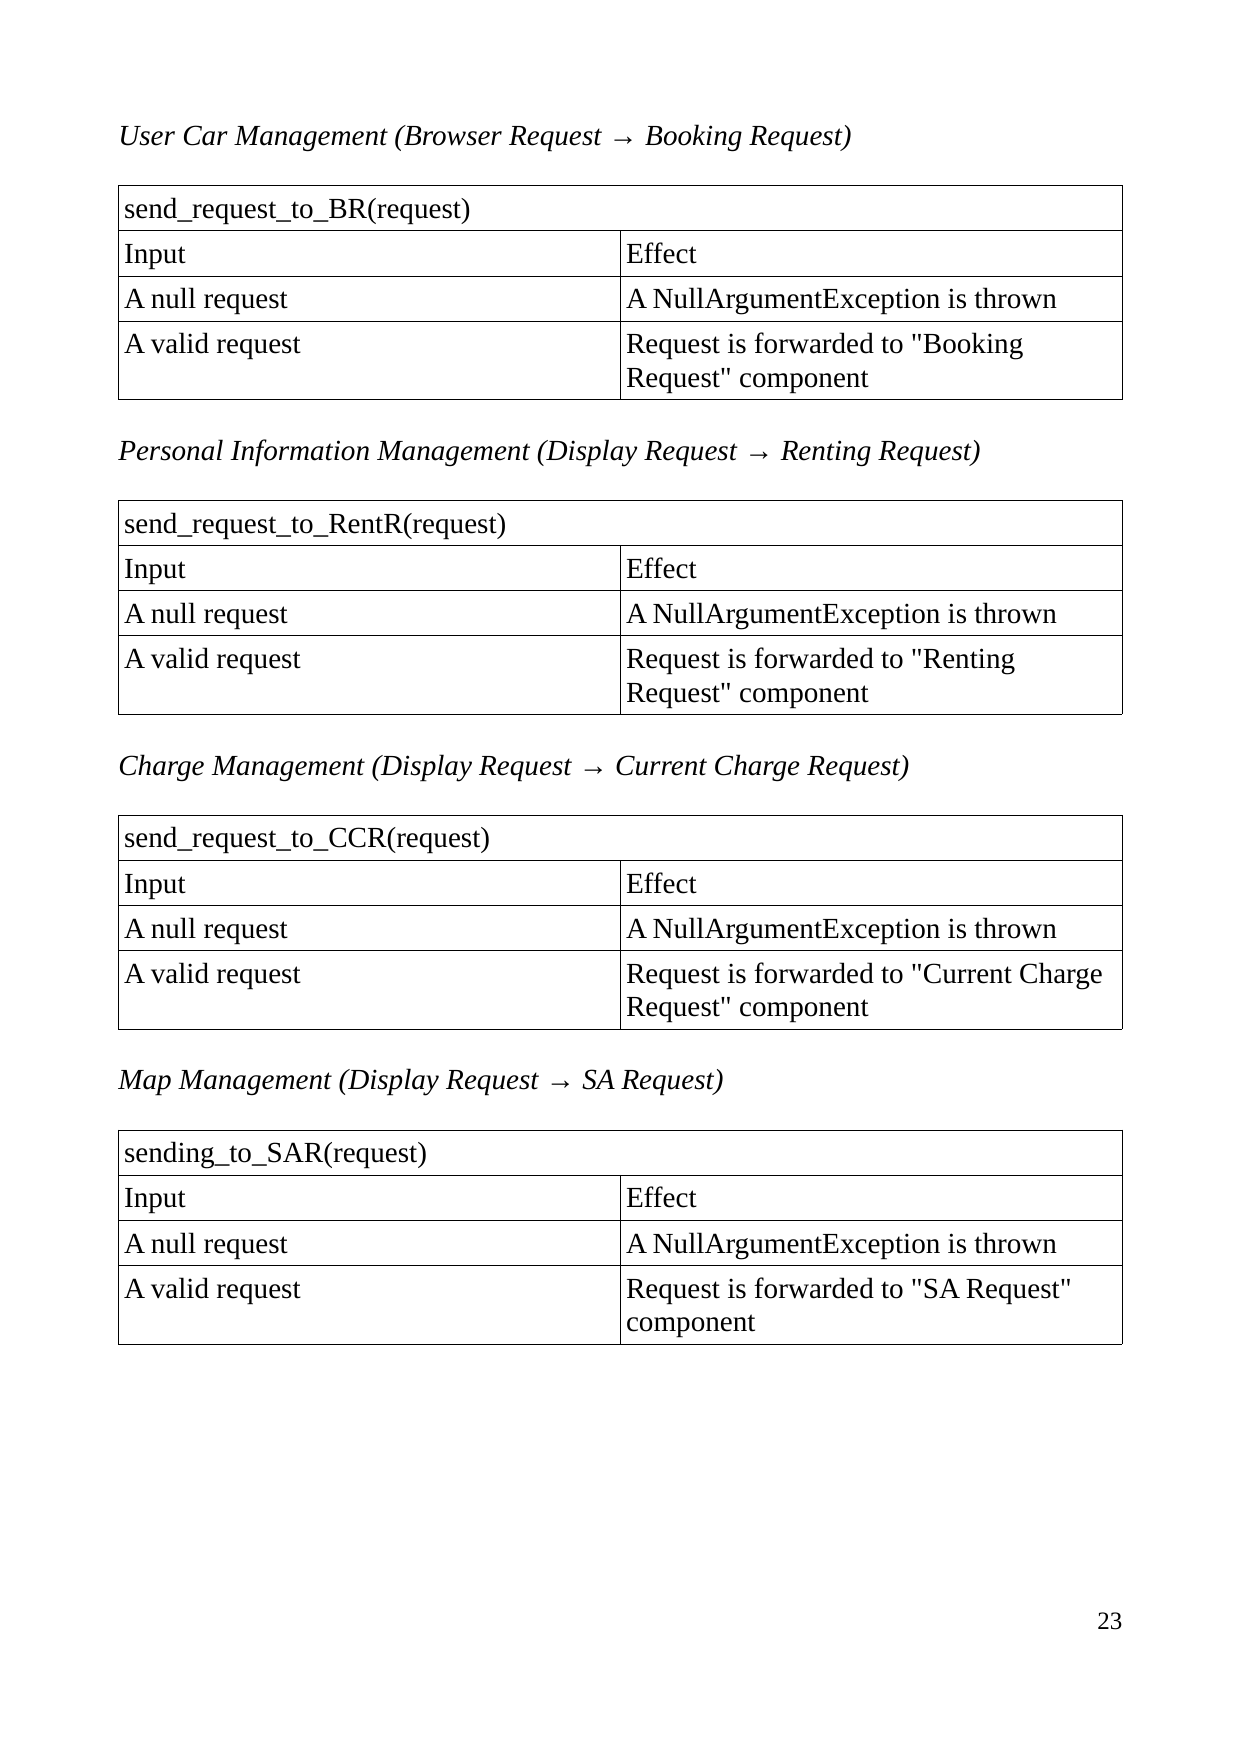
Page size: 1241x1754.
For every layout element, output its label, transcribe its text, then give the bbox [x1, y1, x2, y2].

text User Car Management (Browser Request → Booking Request) [118, 118, 1122, 152]
table_cell A NullArgumentException is thrown [621, 906, 1122, 950]
table_cell Request is forwarded to "Booking Request" component [621, 322, 1122, 399]
table_cell A valid request [119, 1266, 620, 1344]
table_cell A valid request [119, 636, 620, 714]
table_header send_request_to_RentR(request) [119, 501, 1122, 545]
table_cell Request is forwarded to "Renting Request" component [621, 636, 1122, 714]
table_header Effect [621, 861, 1122, 905]
text Charge Management (Display Request → Current Charge Request) [118, 748, 1122, 781]
table_header Input [119, 1176, 620, 1220]
table_header Effect [621, 546, 1122, 590]
table_header send_request_to_CCR(request) [119, 816, 1122, 860]
table_cell A NullArgumentException is thrown [621, 1221, 1122, 1265]
table_header Input [119, 231, 620, 276]
table_header sending_to_SAR(request) [119, 1131, 1122, 1175]
table_header Input [119, 546, 620, 590]
table_cell Request is forwarded to "SA Request" component [621, 1266, 1122, 1344]
text Personal Information Management (Display Request → Renting Request) [118, 433, 1122, 466]
table_header Effect [621, 231, 1122, 276]
table_cell A valid request [119, 951, 620, 1029]
table_cell A valid request [119, 322, 620, 399]
table_header Effect [621, 1176, 1122, 1220]
table_cell A null request [119, 277, 620, 321]
table_header send_request_to_BR(request) [119, 186, 1122, 230]
table_cell A null request [119, 1221, 620, 1265]
table_header Input [119, 861, 620, 905]
table_cell A null request [119, 591, 620, 635]
table_cell A NullArgumentException is thrown [621, 591, 1122, 635]
text Map Management (Display Request → SA Request) [118, 1062, 1122, 1096]
table_cell A NullArgumentException is thrown [621, 277, 1122, 321]
table_cell Request is forwarded to "Current Charge Request" component [621, 951, 1122, 1029]
table_cell A null request [119, 906, 620, 950]
